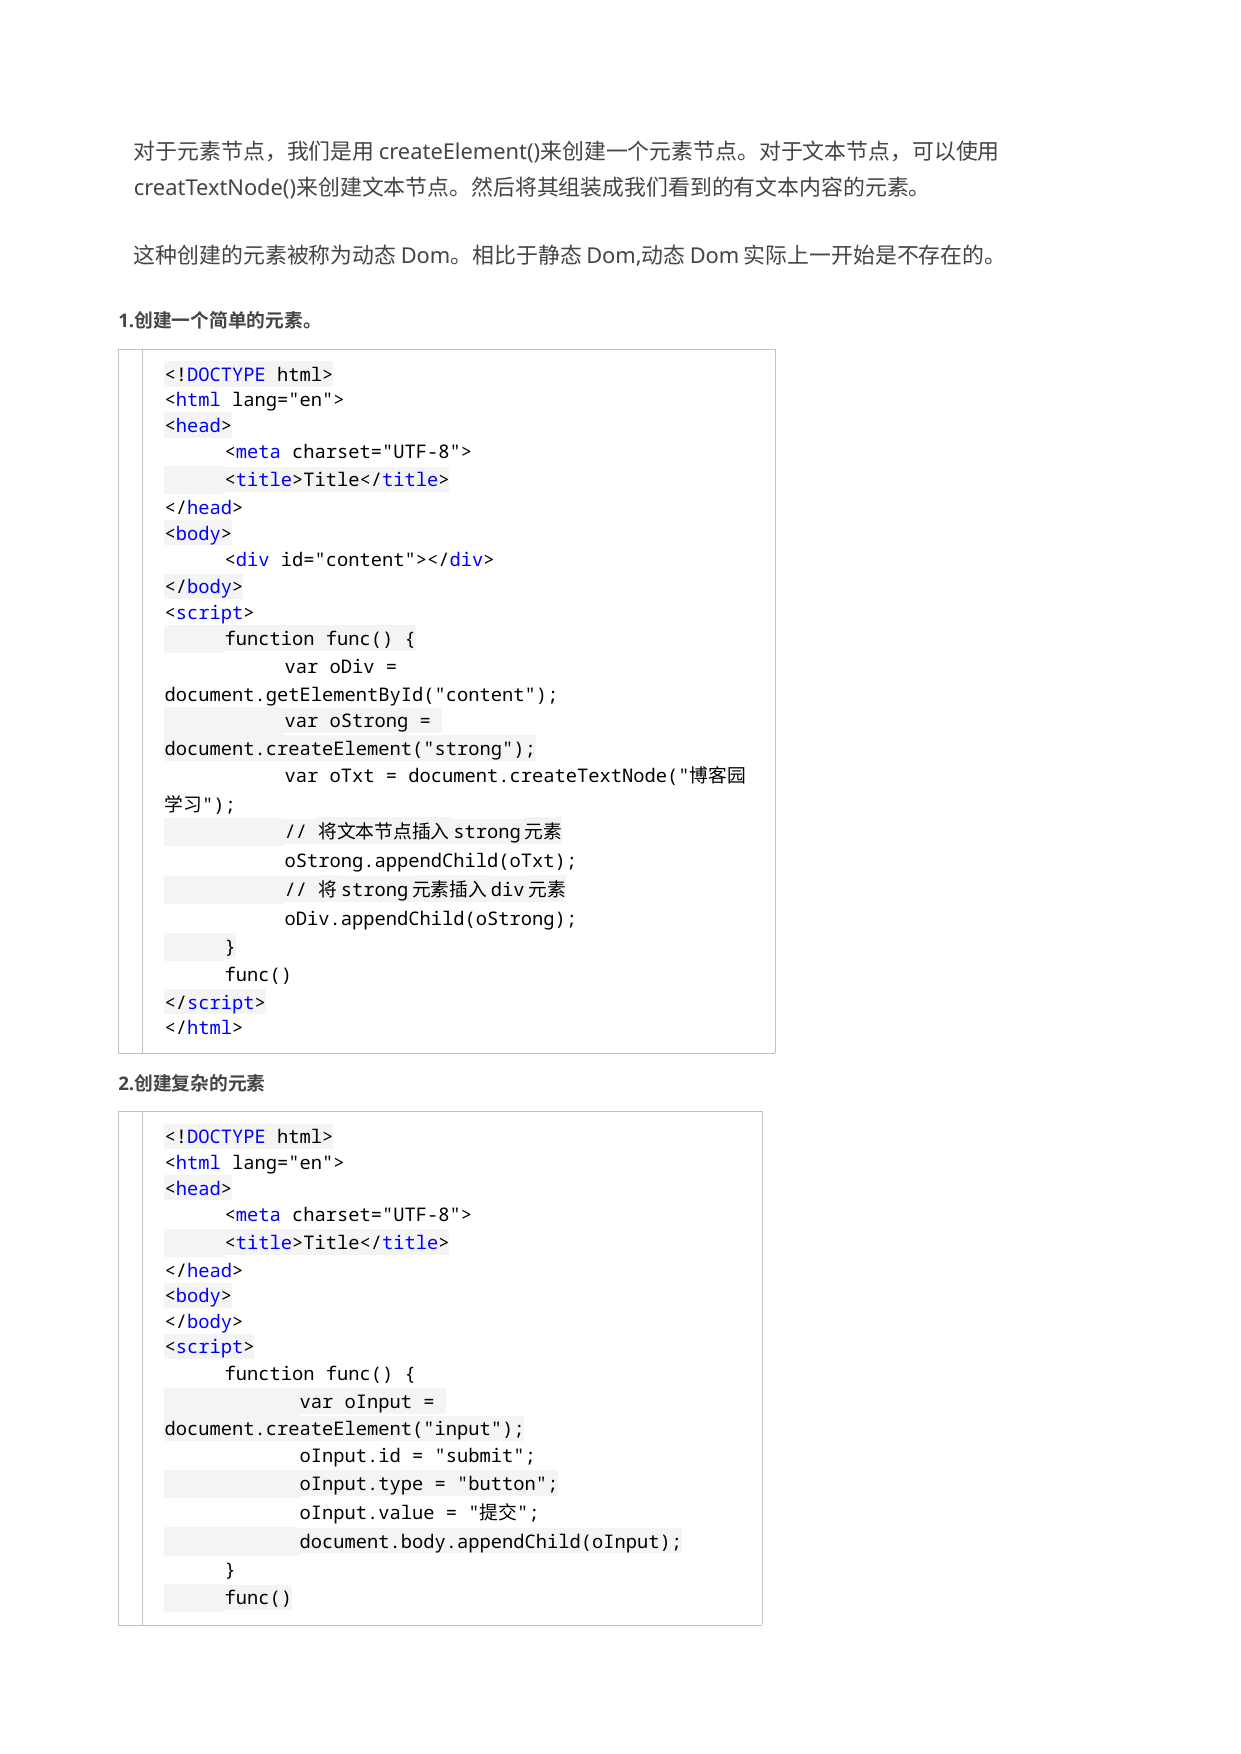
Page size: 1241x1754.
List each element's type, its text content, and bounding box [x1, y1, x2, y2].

text 对于元素节点，我们是用createElement()来创建一个元素节点。对于文本节点，可以使用creatTextNode()来创建文本节点。然后将其组装成我们看到的有文本内容的元素。 [134, 134, 1106, 202]
table_header <!DOCTYPE html> <html lang="en"> <head> <meta charset="UTF-8"> <title>Title</title> </head> <body> <div id="content"></div> </body> <script> function func() { var oDiv = document.getElementById("content"); var oStrong = document.createElement("strong"); var oTxt = document.createTextNode("博客园学习"); // 将文本节点插入strong元素 oStrong.appendChild(oTxt); // 将strong元素插入div元素 oDiv.appendChild(oStrong); } func() </script> </html> [143, 350, 775, 1053]
subtitle 1.创建一个简单的元素。 [118, 306, 1122, 333]
subtitle 2.创建复杂的元素 [118, 1068, 1122, 1096]
table_header 1 2 3 4 5 6 7 8 9 10 11 12 13 14 15 16 17 18 19 20 21 22 [119, 350, 142, 1053]
text 这种创建的元素被称为动态Dom。相比于静态Dom,动态Dom实际上一开始是不存在的。 [134, 238, 1106, 270]
table_header 1 2 3 4 5 6 7 8 9 10 11 12 13 14 15 16 17 18 19 [119, 1112, 142, 1625]
table_header <!DOCTYPE html> <html lang="en"> <head> <meta charset="UTF-8"> <title>Title</title> </head> <body> </body> <script> function func() { var oInput = document.createElement("input"); oInput.id = "submit"; oInput.type = "button"; oInput.value = "提交"; document.body.appendChild(oInput); } func() [143, 1112, 762, 1625]
